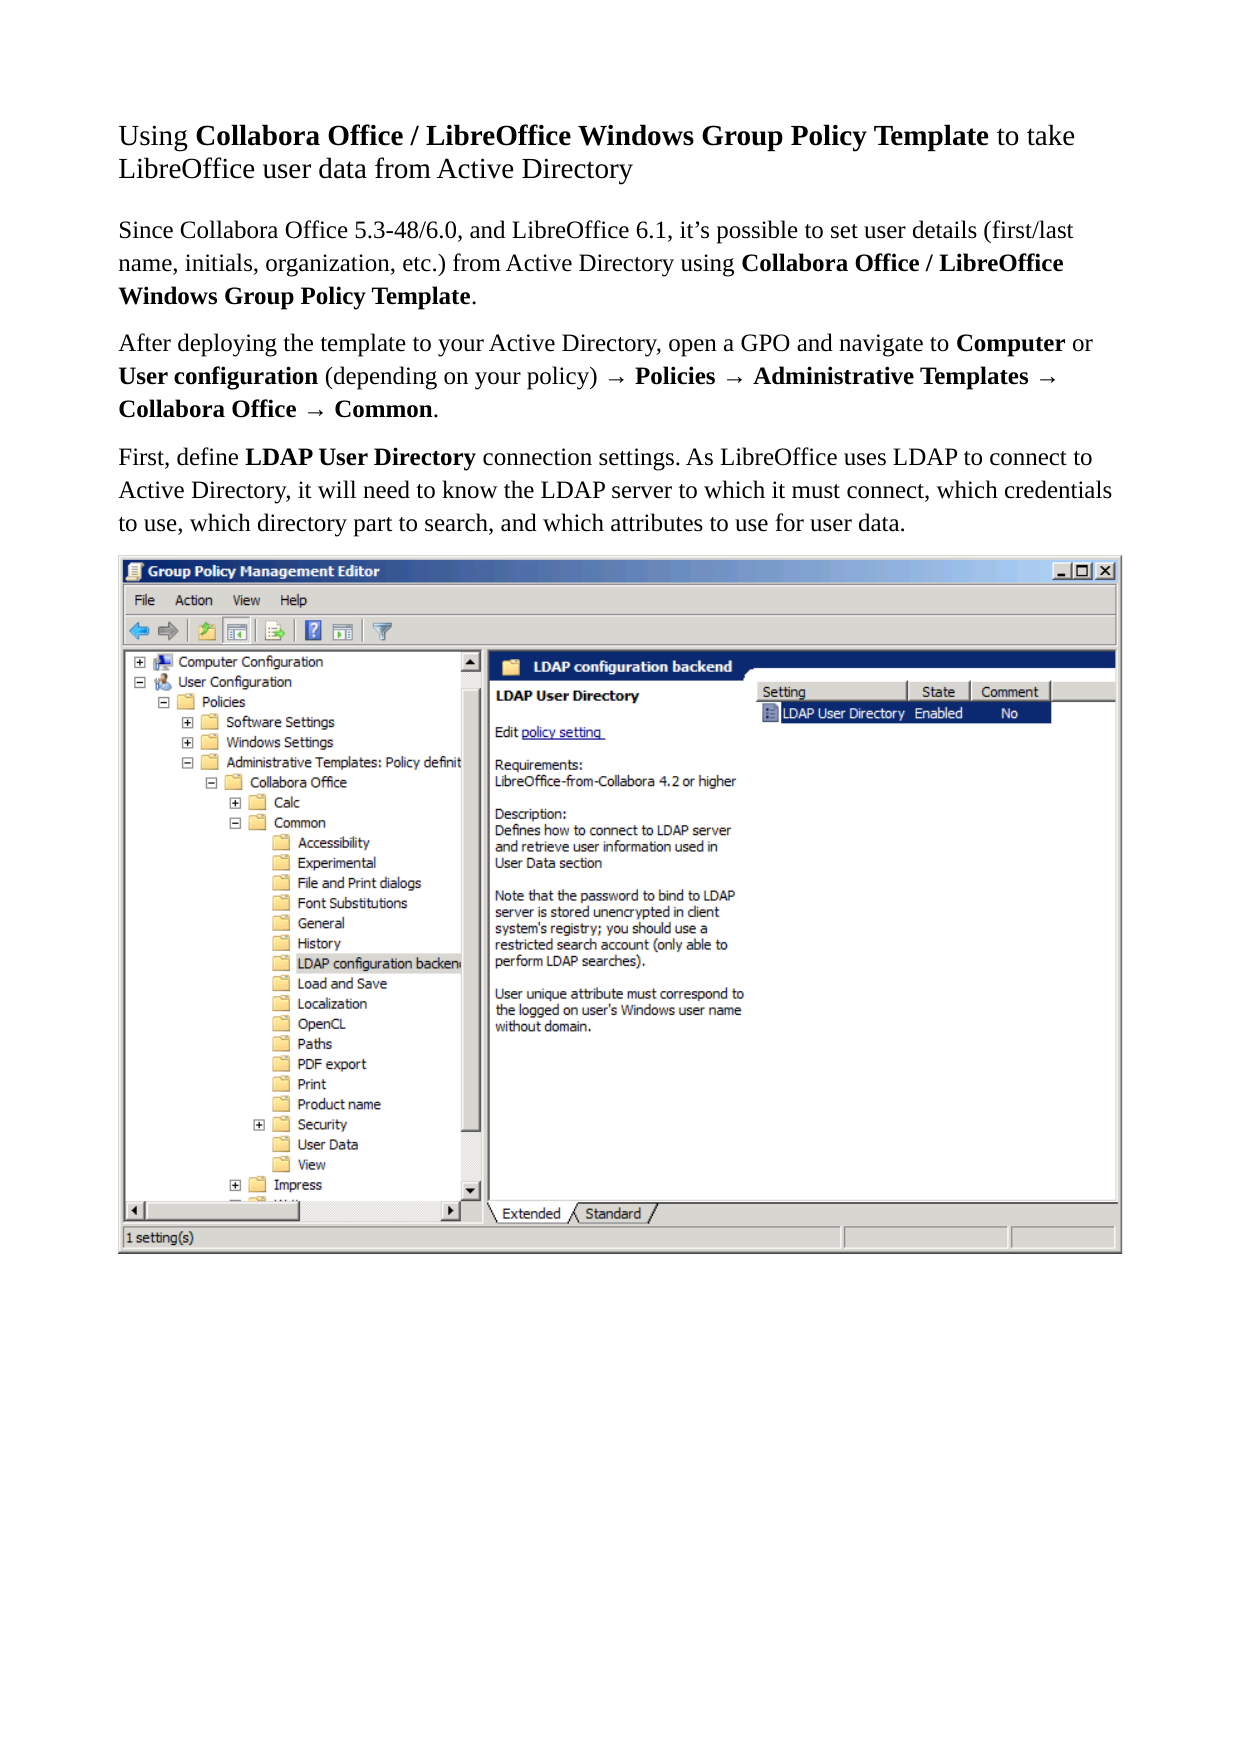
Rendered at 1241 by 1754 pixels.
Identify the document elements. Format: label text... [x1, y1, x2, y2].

picture [118, 555, 1123, 1254]
text First, define LDAP User Directory connection settings. As LibreOffice uses LDAP to connect to Active Directory, it will need to know the LDAP server to which it must connect, which credentials to use, which directory part to search, and which attributes to use for user data. [118, 442, 1122, 537]
text After deploying the template to your Active Directory, open a GPO and navigate to Computer or User configuration (depending on your policy) → Policies → Administrative Templates → Collabora Office → Common. [118, 328, 1122, 423]
subtitle Using Collabora Office / LibreOffice Windows Group Policy Template to take LibreOffice user data from Active Directory [118, 118, 1122, 185]
text Since Collabora Office 5.3-48/6.0, and LibreOffice 6.1, it’s possible to set user details (first/last name, initials, organization, etc.) from Active Directory using Collabora Office / LibreOffice Windows Group Policy Template. [118, 215, 1122, 309]
